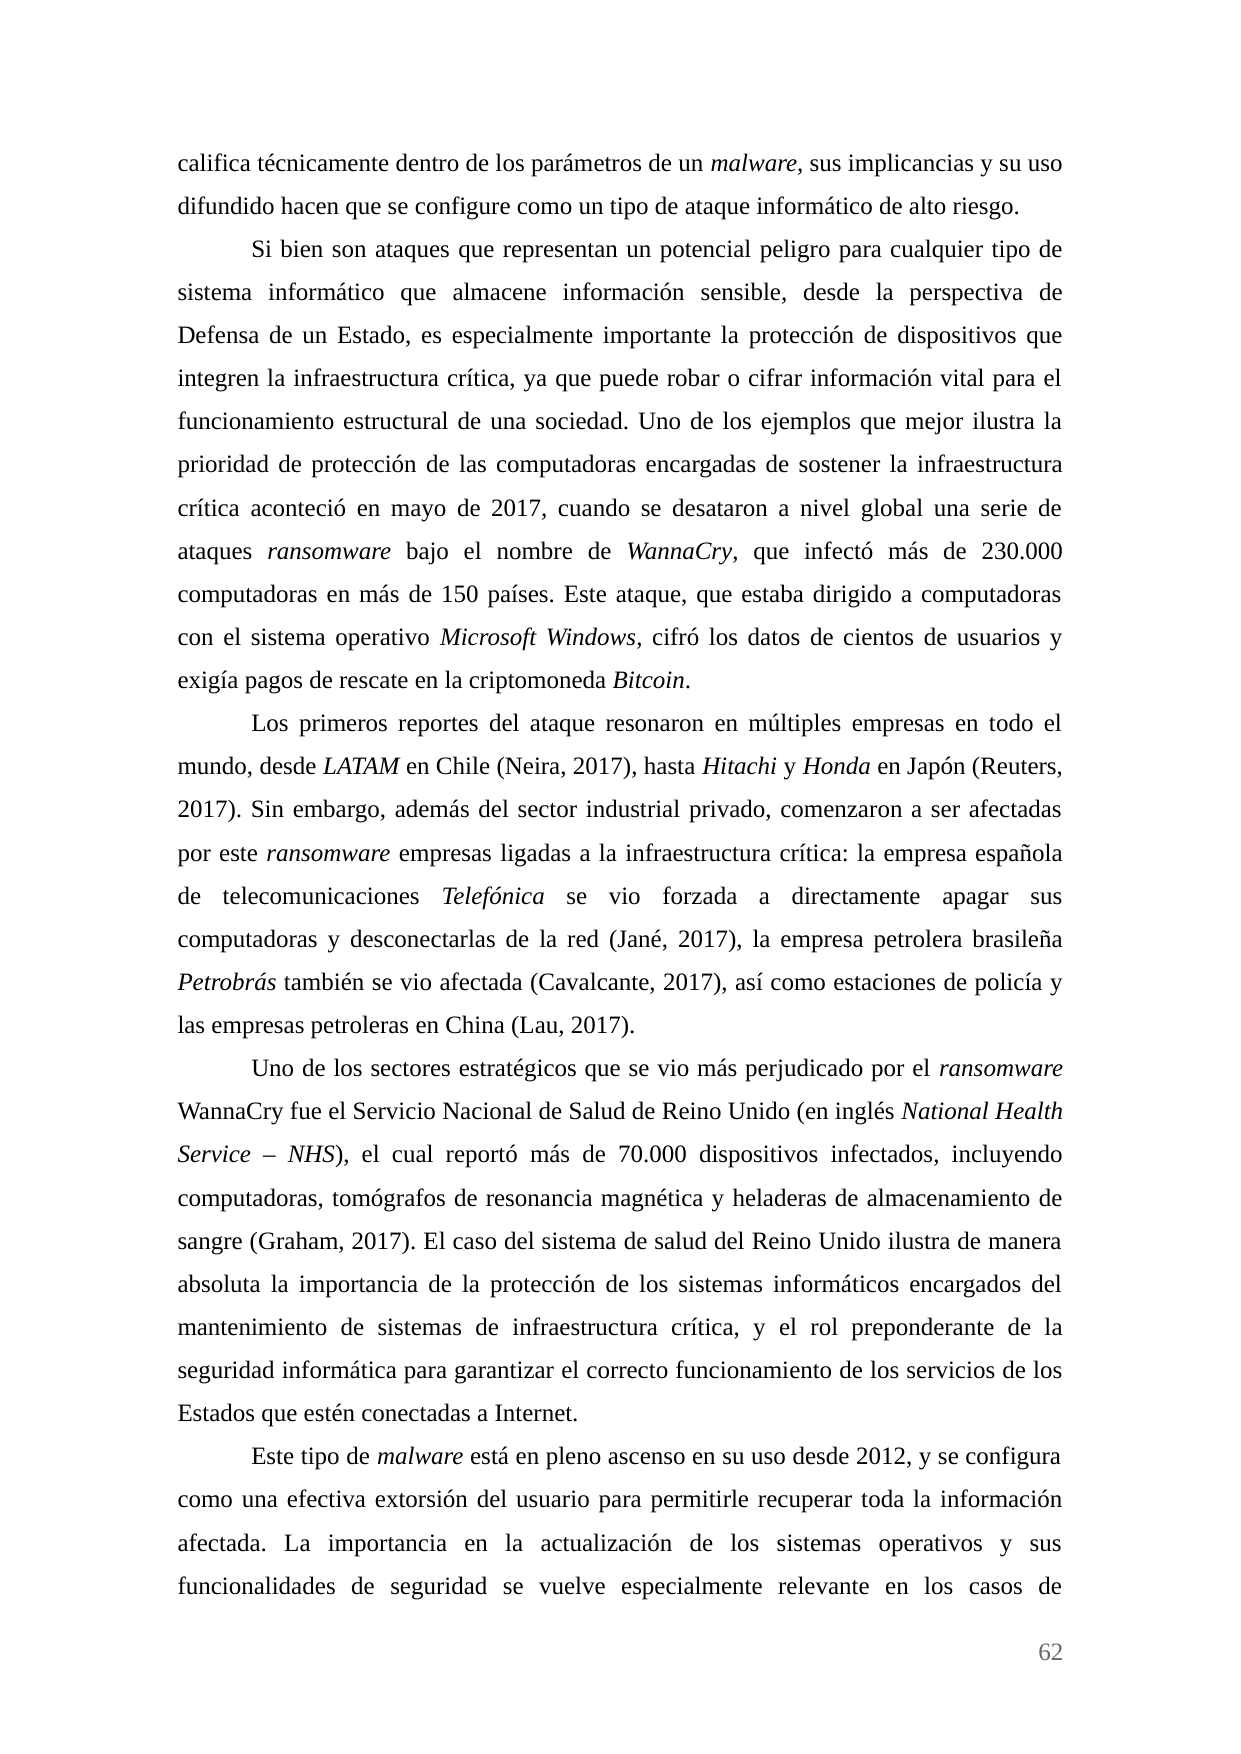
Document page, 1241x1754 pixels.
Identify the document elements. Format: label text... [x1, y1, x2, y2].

text Uno de los sectores estratégicos que se vio más perjudicado por el ransomware WannaCry fue el Servicio Nacional de Salud de Reino Unido (en inglés National Health Service – NHS), el cual reportó más de 70.000 dispositivos infectados, incluyendo computadoras, tomógrafos de resonancia magnética y heladeras de almacenamiento de sangre (Graham, 2017). El caso del sistema de salud del Reino Unido ilustra de manera absoluta la importancia de la protección de los sistemas informáticos encargados del mantenimiento de sistemas de infraestructura crítica, y el rol preponderante de la seguridad informática para garantizar el correcto funcionamiento de los servicios de los Estados que estén conectadas a Internet. [177, 1053, 1063, 1427]
text Si bien son ataques que representan un potencial peligro para cualquier tipo de sistema informático que almacene información sensible, desde la perspectiva de Defensa de un Estado, es especialmente importante la protección de dispositivos que integren la infraestructura crítica, ya que puede robar o cifrar información vital para el funcionamiento estructural de una sociedad. Uno de los ejemplos que mejor ilustra la prioridad de protección de las computadoras encargadas de sostener la infraestructura crítica aconteció en mayo de 2017, cuando se desataron a nivel global una serie de ataques ransomware bajo el nombre de WannaCry, que infectó más de 230.000 computadoras en más de 150 países. Este ataque, que estaba dirigido a computadoras con el sistema operativo Microsoft Windows, cifró los datos de cientos de usuarios y exigía pagos de rescate en la criptomoneda Bitcoin. [177, 234, 1063, 694]
text califica técnicamente dentro de los parámetros de un malware, sus implicancias y su uso difundido hacen que se configure como un tipo de ataque informático de alto riesgo. [177, 148, 1063, 219]
text Este tipo de malware está en pleno ascenso en su uso desde 2012, y se configura como una efectiva extorsión del usuario para permitirle recuperar toda la información afectada. La importancia en la actualización de los sistemas operativos y sus funcionalidades de seguridad se vuelve especialmente relevante en los casos de [177, 1441, 1063, 1599]
text Los primeros reportes del ataque resonaron en múltiples empresas en todo el mundo, desde LATAM en Chile (Neira, 2017), hasta Hitachi y Honda en Japón (Reuters, 2017). Sin embargo, además del sector industrial privado, comenzaron a ser afectadas por este ransomware empresas ligadas a la infraestructura crítica: la empresa española de telecomunicaciones Telefónica se vio forzada a directamente apagar sus computadoras y desconectarlas de la red (Jané, 2017), la empresa petrolera brasileña Petrobrás también se vio afectada (Cavalcante, 2017), así como estaciones de policía y las empresas petroleras en China (Lau, 2017). [177, 708, 1063, 1039]
